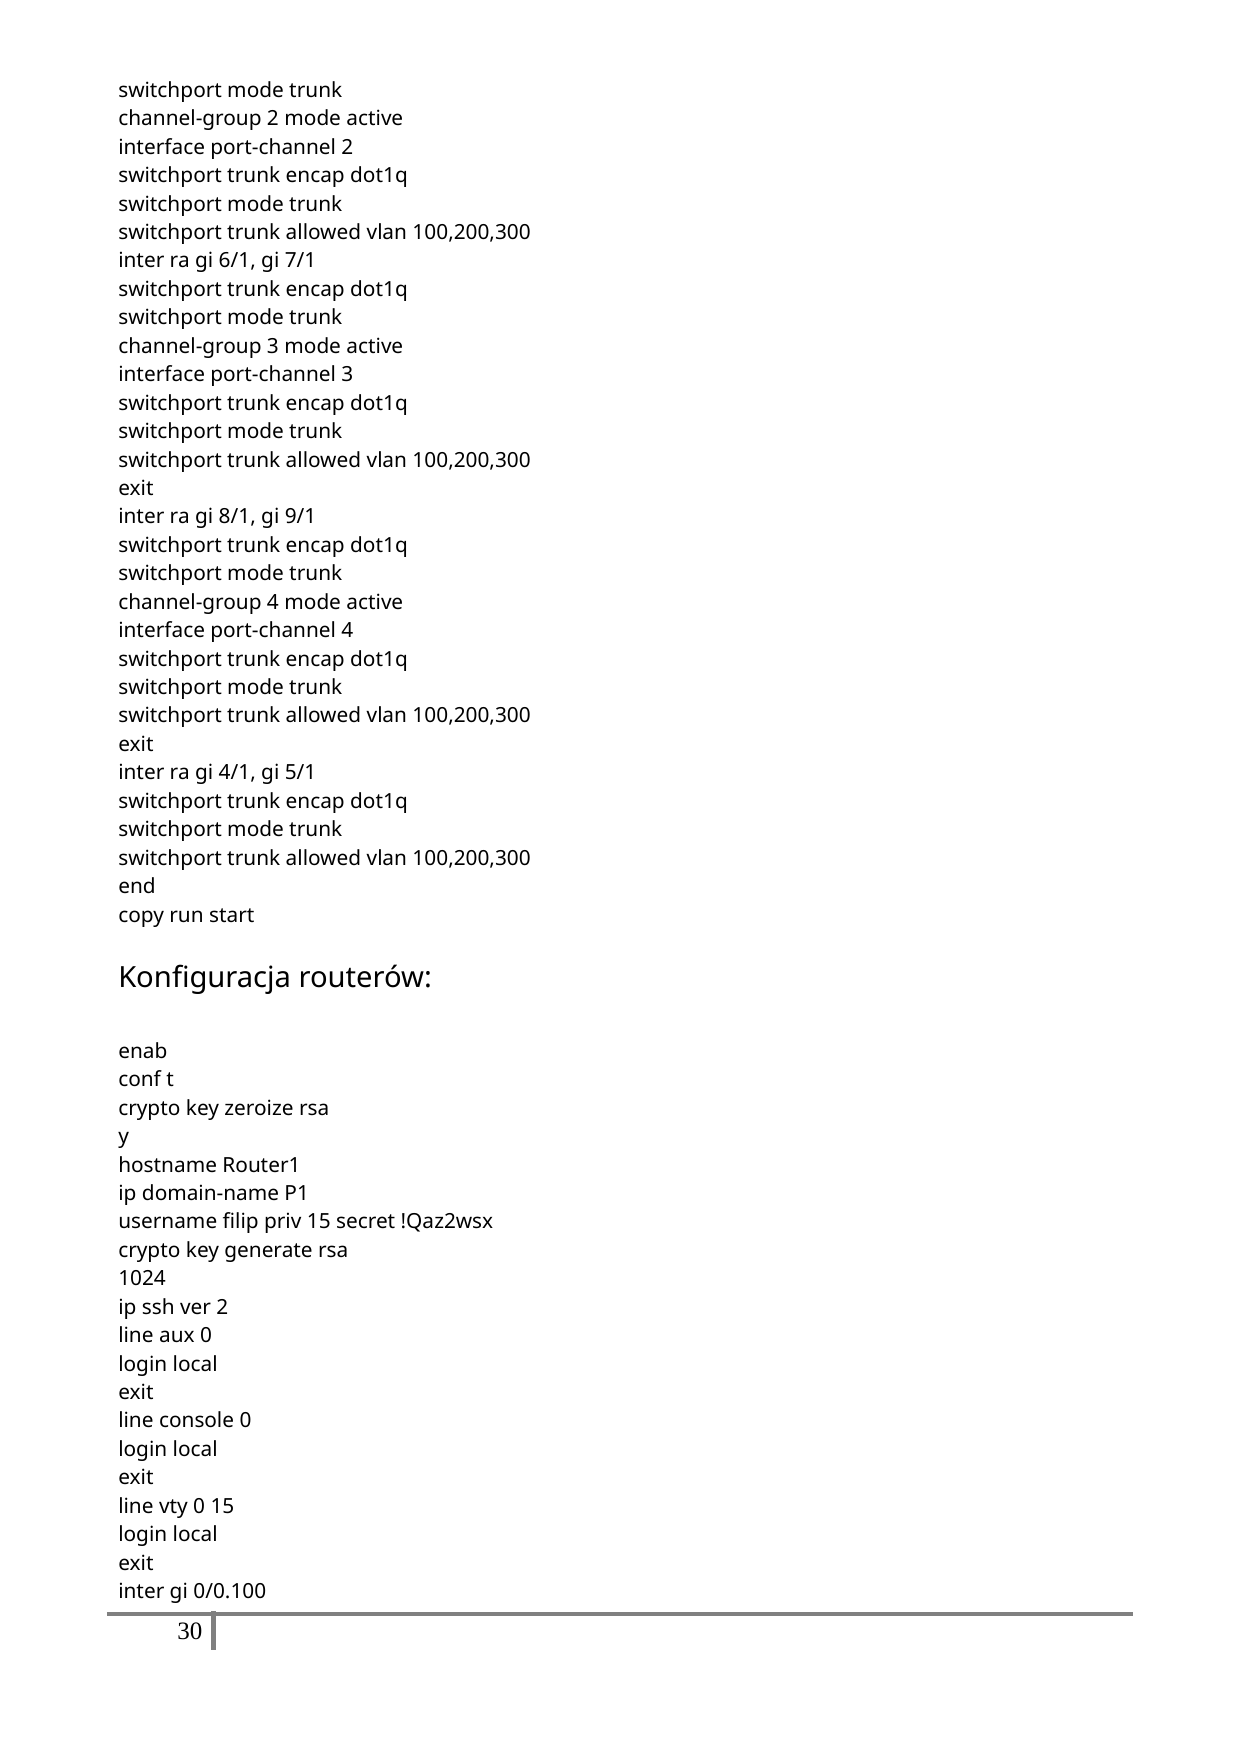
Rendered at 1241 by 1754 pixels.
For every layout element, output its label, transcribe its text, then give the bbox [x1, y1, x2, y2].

text switchport trunk encap dot1q [118, 388, 1122, 416]
text exit [118, 1548, 1122, 1576]
text switchport trunk allowed vlan 100,200,300 [118, 843, 1122, 871]
text inter ra gi 4/1, gi 5/1 [118, 757, 1122, 786]
text switchport trunk allowed vlan 100,200,300 [118, 217, 1122, 246]
text exit [118, 473, 1122, 502]
text channel-group 2 mode active [118, 103, 1122, 132]
text switchport trunk encap dot1q [118, 160, 1122, 189]
text switchport trunk encap dot1q [118, 274, 1122, 302]
text line console 0 [118, 1406, 1122, 1434]
text switchport mode trunk [118, 814, 1122, 843]
text interface port-channel 3 [118, 359, 1122, 388]
text switchport mode trunk [118, 75, 1122, 103]
text Konfiguracja routerów: [118, 957, 1122, 996]
text channel-group 3 mode active [118, 331, 1122, 359]
text login local [118, 1434, 1122, 1462]
text switchport trunk encap dot1q [118, 786, 1122, 814]
text hostname Router1 [118, 1150, 1122, 1178]
text line aux 0 [118, 1320, 1122, 1349]
text switchport mode trunk [118, 302, 1122, 331]
text interface port-channel 2 [118, 132, 1122, 160]
text switchport trunk allowed vlan 100,200,300 [118, 445, 1122, 473]
text exit [118, 729, 1122, 757]
text switchport mode trunk [118, 189, 1122, 217]
text username filip priv 15 secret !Qaz2wsx [118, 1207, 1122, 1235]
text line vty 0 15 [118, 1491, 1122, 1519]
text switchport mode trunk [118, 672, 1122, 701]
text exit [118, 1377, 1122, 1406]
text enab [118, 1036, 1122, 1064]
text login local [118, 1519, 1122, 1548]
text crypto key zeroize rsa [118, 1093, 1122, 1121]
text copy run start [118, 900, 1122, 928]
text ip domain-name P1 [118, 1178, 1122, 1207]
text 1024 [118, 1263, 1122, 1292]
text end [118, 871, 1122, 900]
text login local [118, 1349, 1122, 1377]
text inter ra gi 8/1, gi 9/1 [118, 502, 1122, 530]
text switchport mode trunk [118, 416, 1122, 445]
text switchport mode trunk [118, 558, 1122, 587]
text crypto key generate rsa [118, 1235, 1122, 1263]
text interface port-channel 4 [118, 615, 1122, 644]
text ip ssh ver 2 [118, 1292, 1122, 1320]
text switchport trunk allowed vlan 100,200,300 [118, 701, 1122, 729]
text exit [118, 1462, 1122, 1491]
text inter gi 0/0.100 [118, 1576, 1122, 1605]
text y [118, 1121, 1122, 1150]
text inter ra gi 6/1, gi 7/1 [118, 246, 1122, 274]
text channel-group 4 mode active [118, 587, 1122, 615]
text conf t [118, 1064, 1122, 1093]
text switchport trunk encap dot1q [118, 644, 1122, 672]
text switchport trunk encap dot1q [118, 530, 1122, 558]
